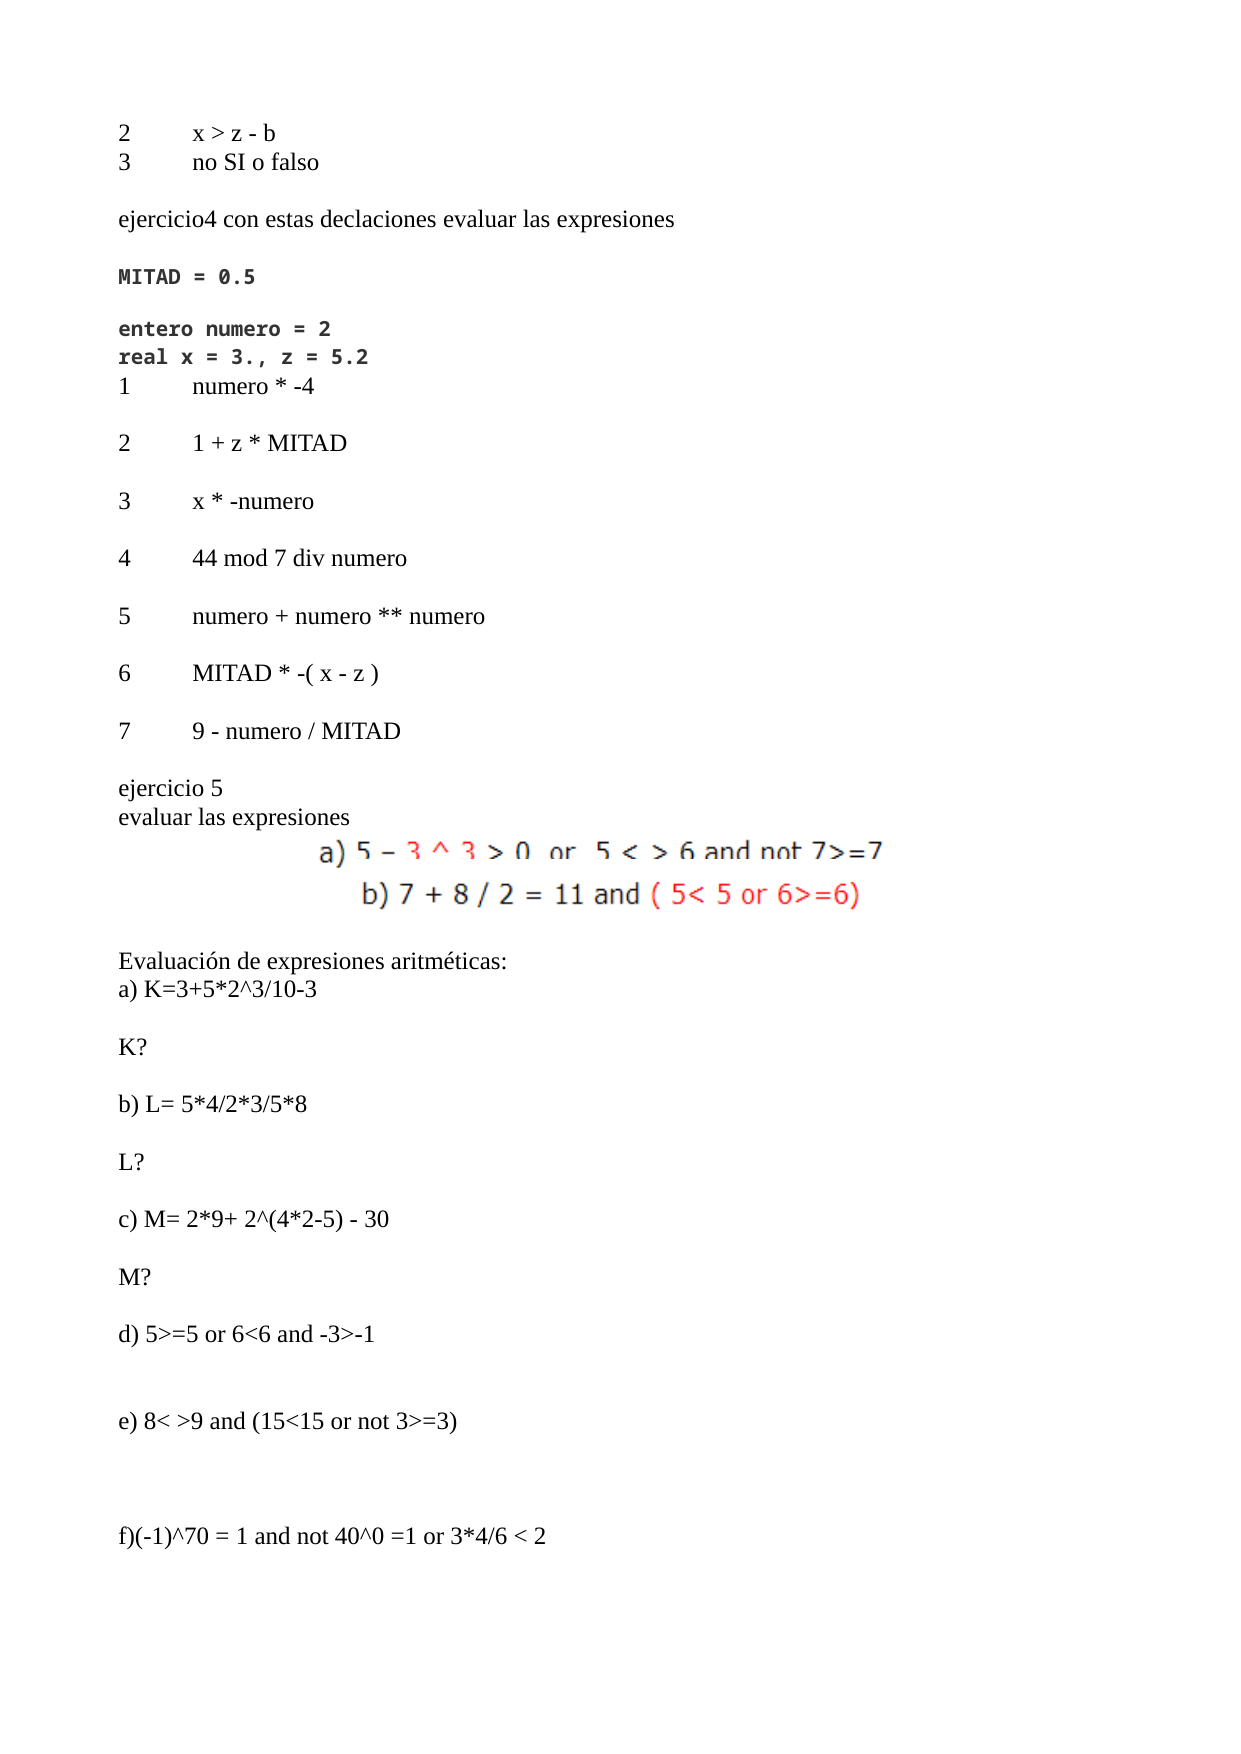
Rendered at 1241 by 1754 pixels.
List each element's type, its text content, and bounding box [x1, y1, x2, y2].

text 2 x > z - b [118, 118, 1122, 147]
text M? [118, 1262, 1122, 1291]
text real x = 3., z = 5.2 [118, 342, 1122, 371]
text 7 9 - numero / MITAD [118, 716, 1122, 744]
text 4 44 mod 7 div numero [118, 543, 1122, 572]
text MITAD = 0.5 [118, 262, 1122, 290]
text e) 8< >9 and (15<15 or not 3>=3) [118, 1406, 1122, 1434]
text K? [118, 1032, 1122, 1061]
text a) K=3+5*2^3/10-3 [118, 974, 1122, 1003]
text entero numero = 2 [118, 314, 1122, 342]
text f)(-1)^70 = 1 and not 40^0 =1 or 3*4/6 < 2 [118, 1521, 1122, 1549]
text b) L= 5*4/2*3/5*8 [118, 1089, 1122, 1118]
text 1 numero * -4 [118, 371, 1122, 399]
text d) 5>=5 or 6<6 and -3>-1 [118, 1319, 1122, 1348]
text 6 MITAD * -( x - z ) [118, 658, 1122, 687]
text Evaluación de expresiones aritméticas: [118, 946, 1122, 974]
text ejercicio4 con estas declaciones evaluar las expresiones [118, 204, 1122, 233]
text c) M= 2*9+ 2^(4*2-5) - 30 [118, 1204, 1122, 1233]
text 2 1 + z * MITAD [118, 428, 1122, 457]
text 3 x * -numero [118, 486, 1122, 514]
text 3 no SI o falso [118, 147, 1122, 176]
text ejercicio 5 [118, 773, 1122, 802]
text 5 numero + numero ** numero [118, 601, 1122, 629]
text L? [118, 1147, 1122, 1176]
text evaluar las expresiones [118, 802, 1122, 831]
